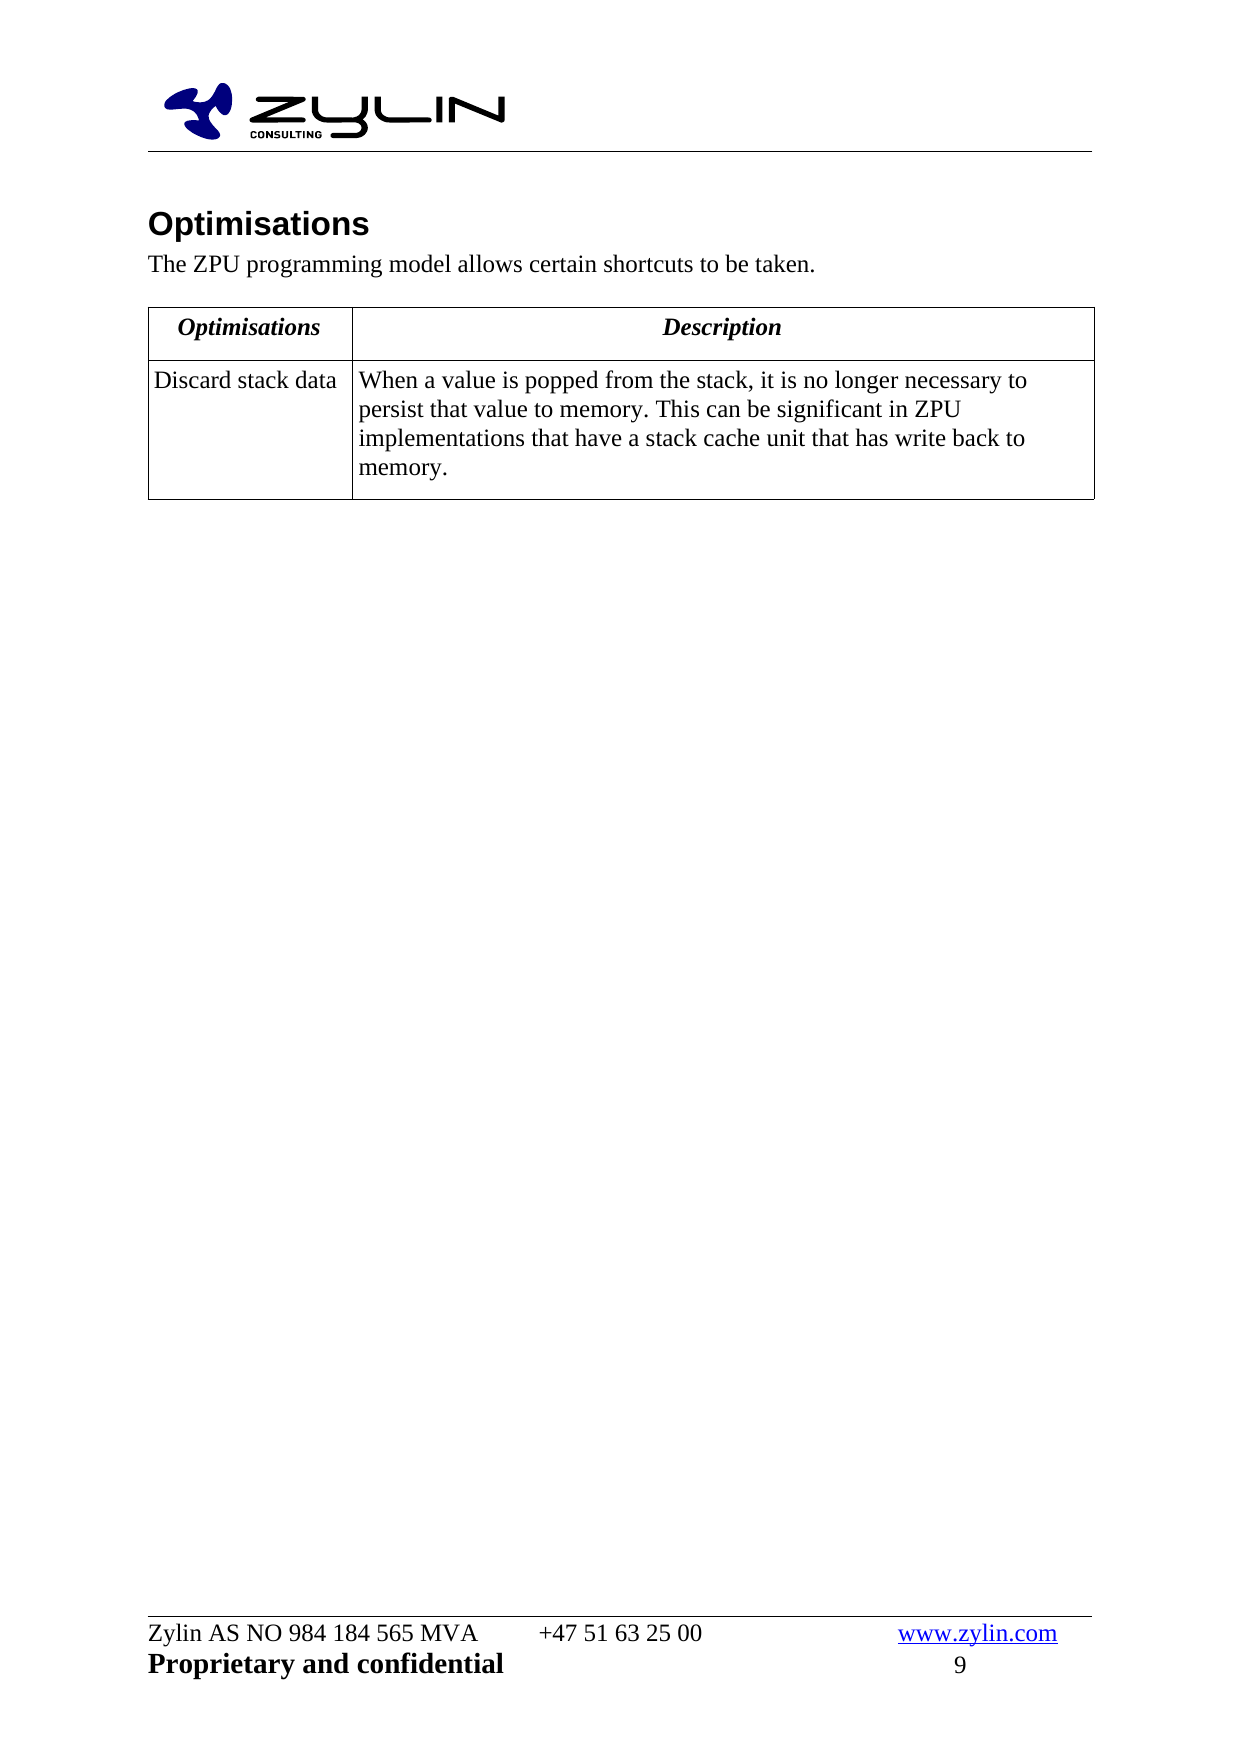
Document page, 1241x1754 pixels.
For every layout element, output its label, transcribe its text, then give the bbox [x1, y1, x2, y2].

text The ZPU programming model allows certain shortcuts to be taken. [148, 249, 1092, 278]
subtitle Optimisations [148, 204, 1092, 243]
table_header Description [353, 308, 1094, 359]
table_cell When a value is popped from the stack, it is no longer necessary to persist that value to memory. This can be significant in ZPU implementations that have a stack cache unit that has write back to memory. [353, 361, 1094, 498]
table_header Optimisations [149, 308, 352, 359]
table_cell Discard stack data [149, 361, 352, 498]
